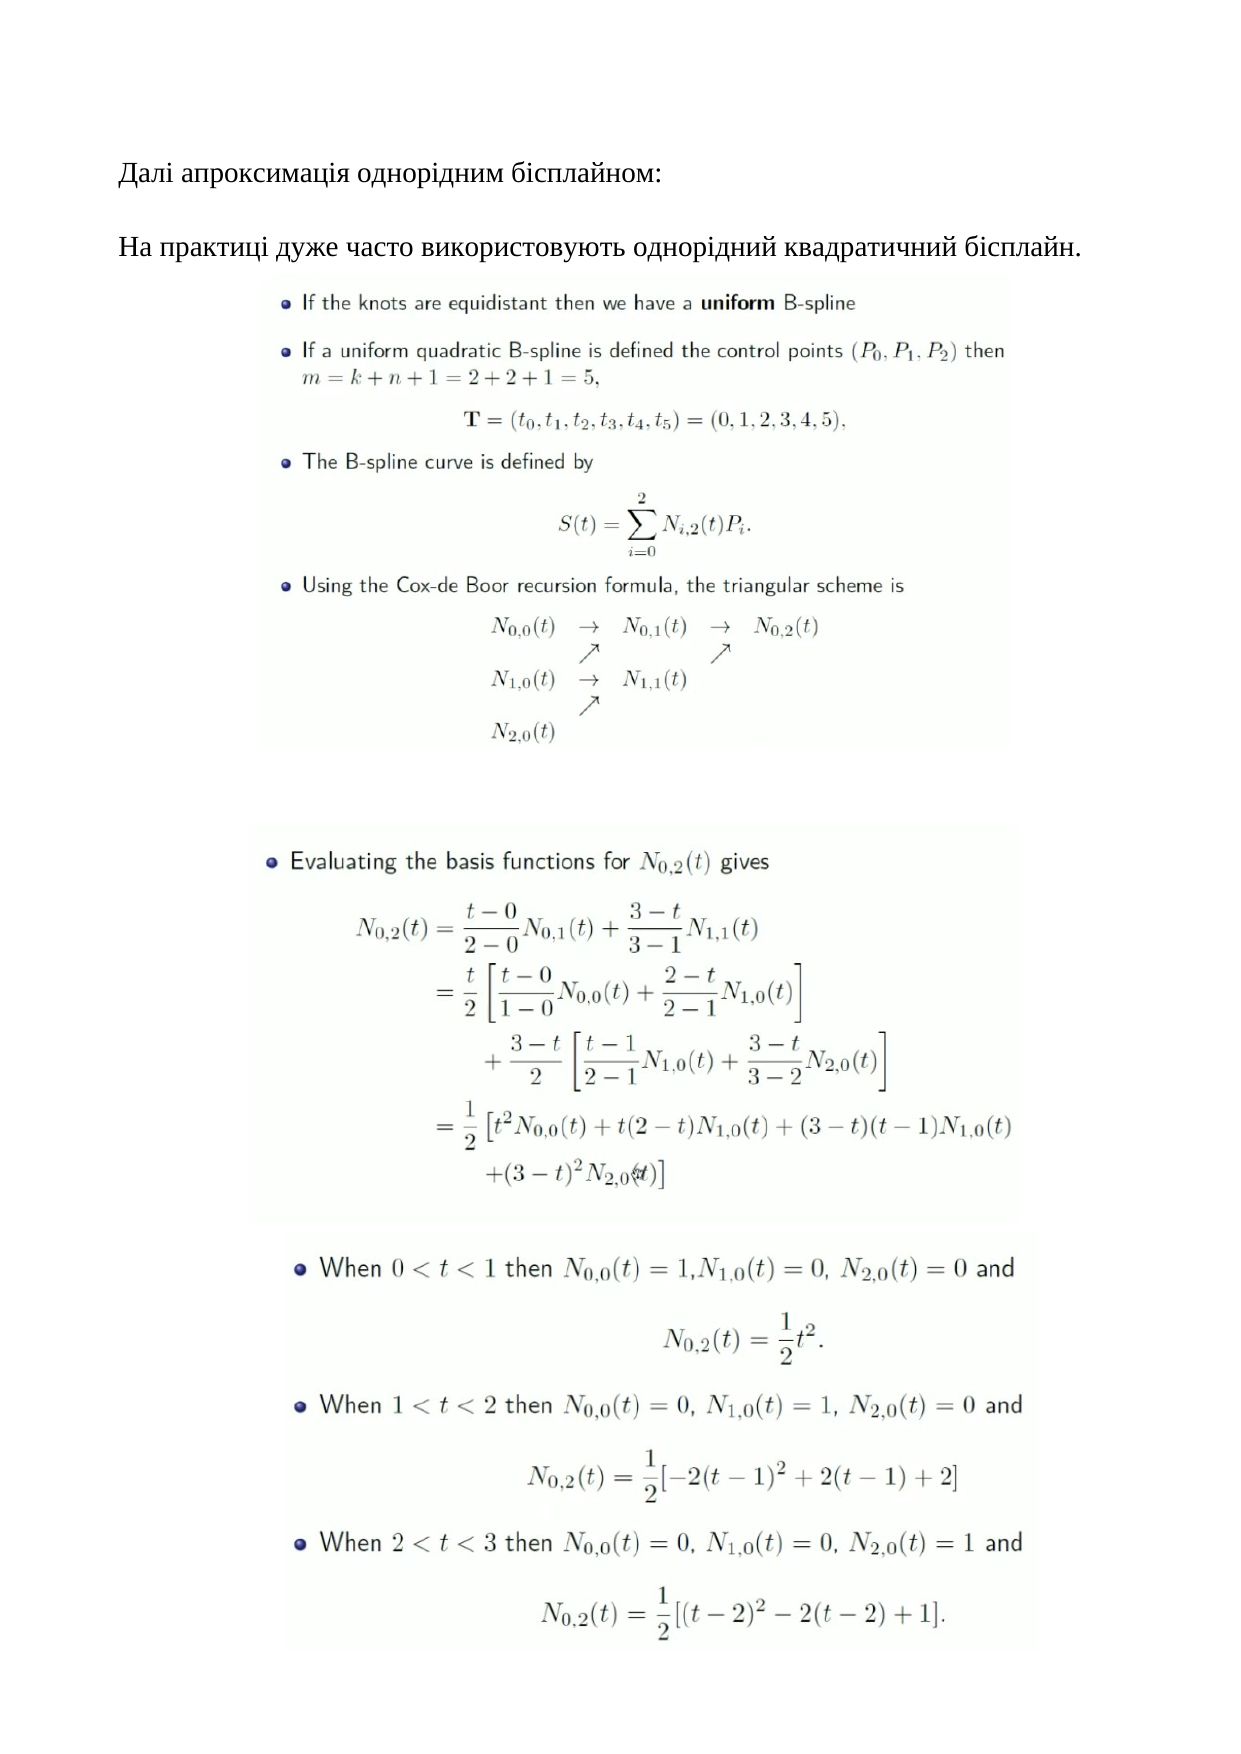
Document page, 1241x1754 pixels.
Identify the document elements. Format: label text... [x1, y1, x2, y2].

text Далі апроксимація однорідним бісплайном: [118, 155, 1152, 188]
picture [249, 823, 1021, 1223]
text На практиці дуже часто використовують однорідний квадратичний бісплайн. [118, 229, 1152, 262]
picture [259, 274, 1011, 747]
picture [283, 1231, 1038, 1651]
